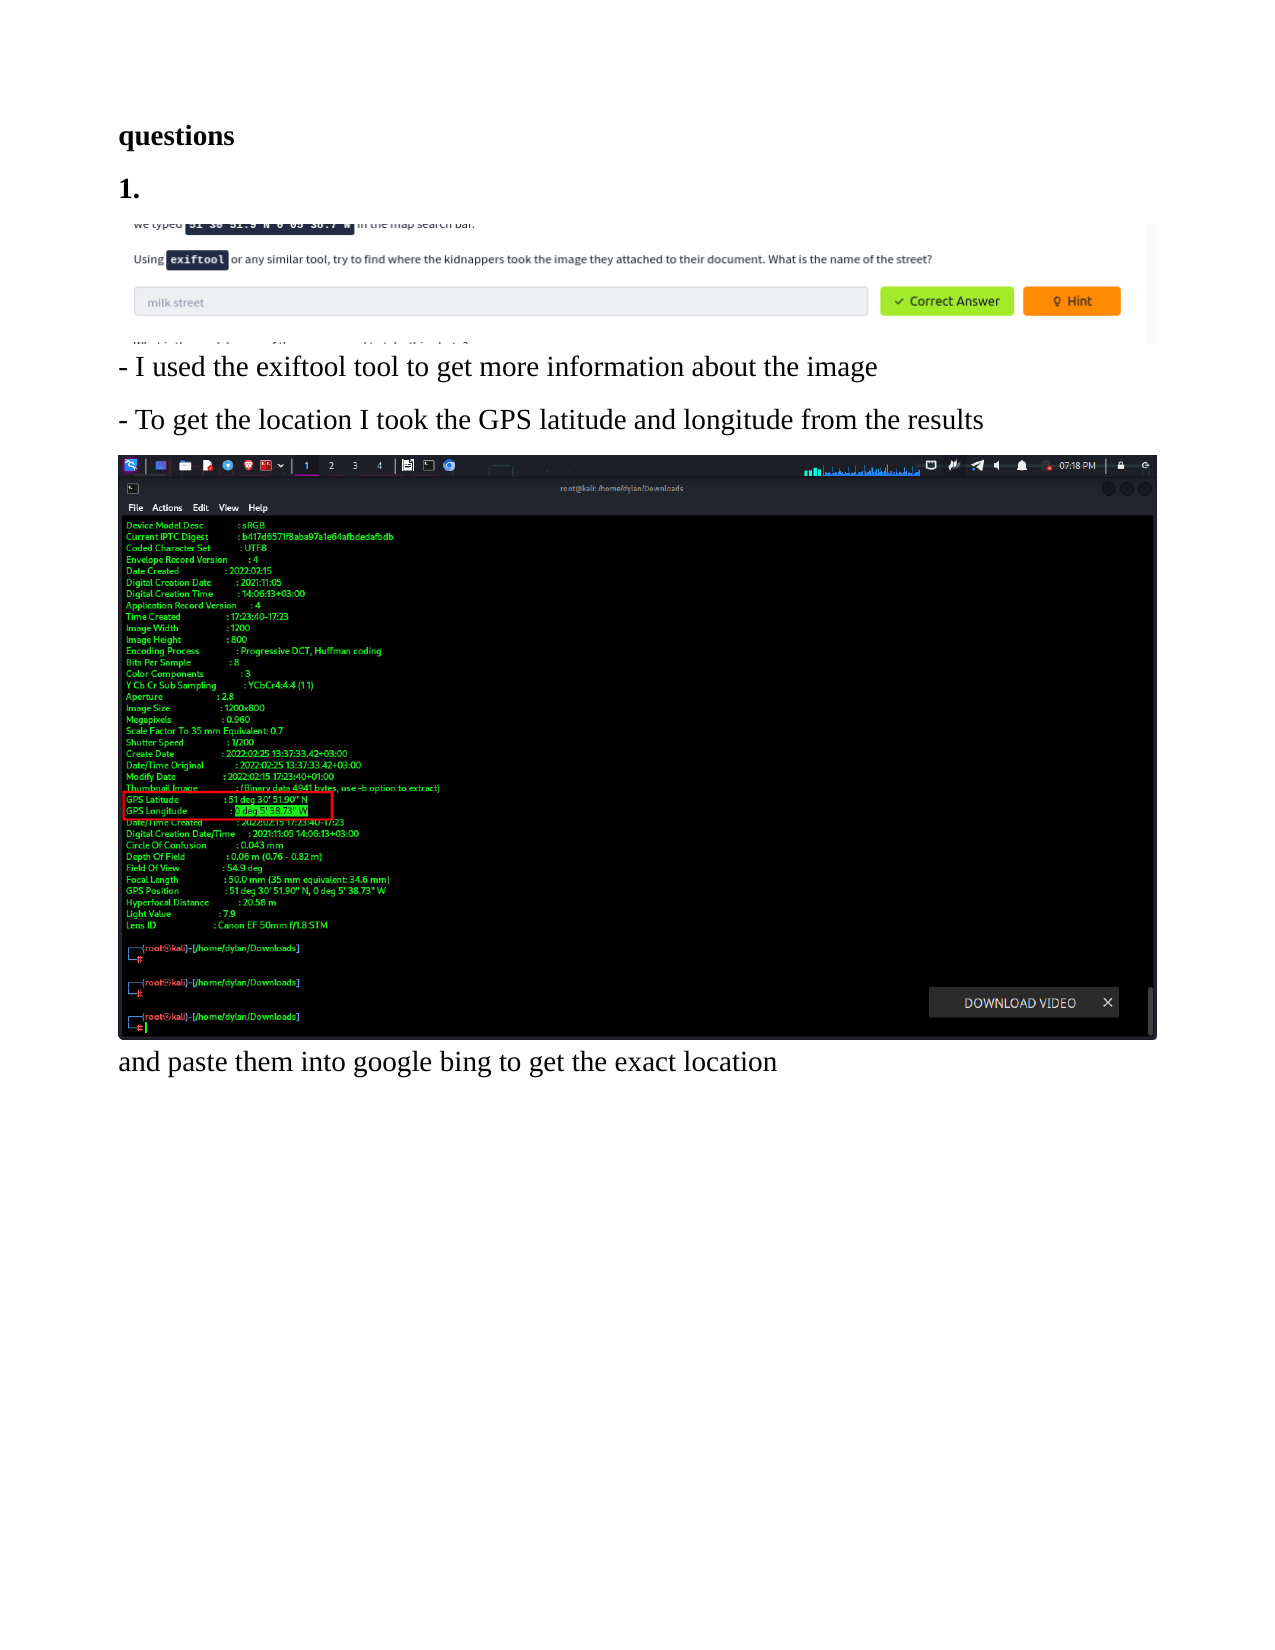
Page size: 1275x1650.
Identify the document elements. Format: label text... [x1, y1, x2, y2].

picture [118, 224, 1157, 344]
text and paste them into google bing to get the exact location [118, 1040, 1157, 1078]
text questions [118, 118, 1157, 152]
text - To get the location I took the GPS latitude and longitude from the results [118, 402, 1157, 436]
picture [118, 455, 1157, 1040]
text 1. [118, 171, 1157, 205]
text - I used the exiftool tool to get more information about the image [118, 344, 1157, 382]
